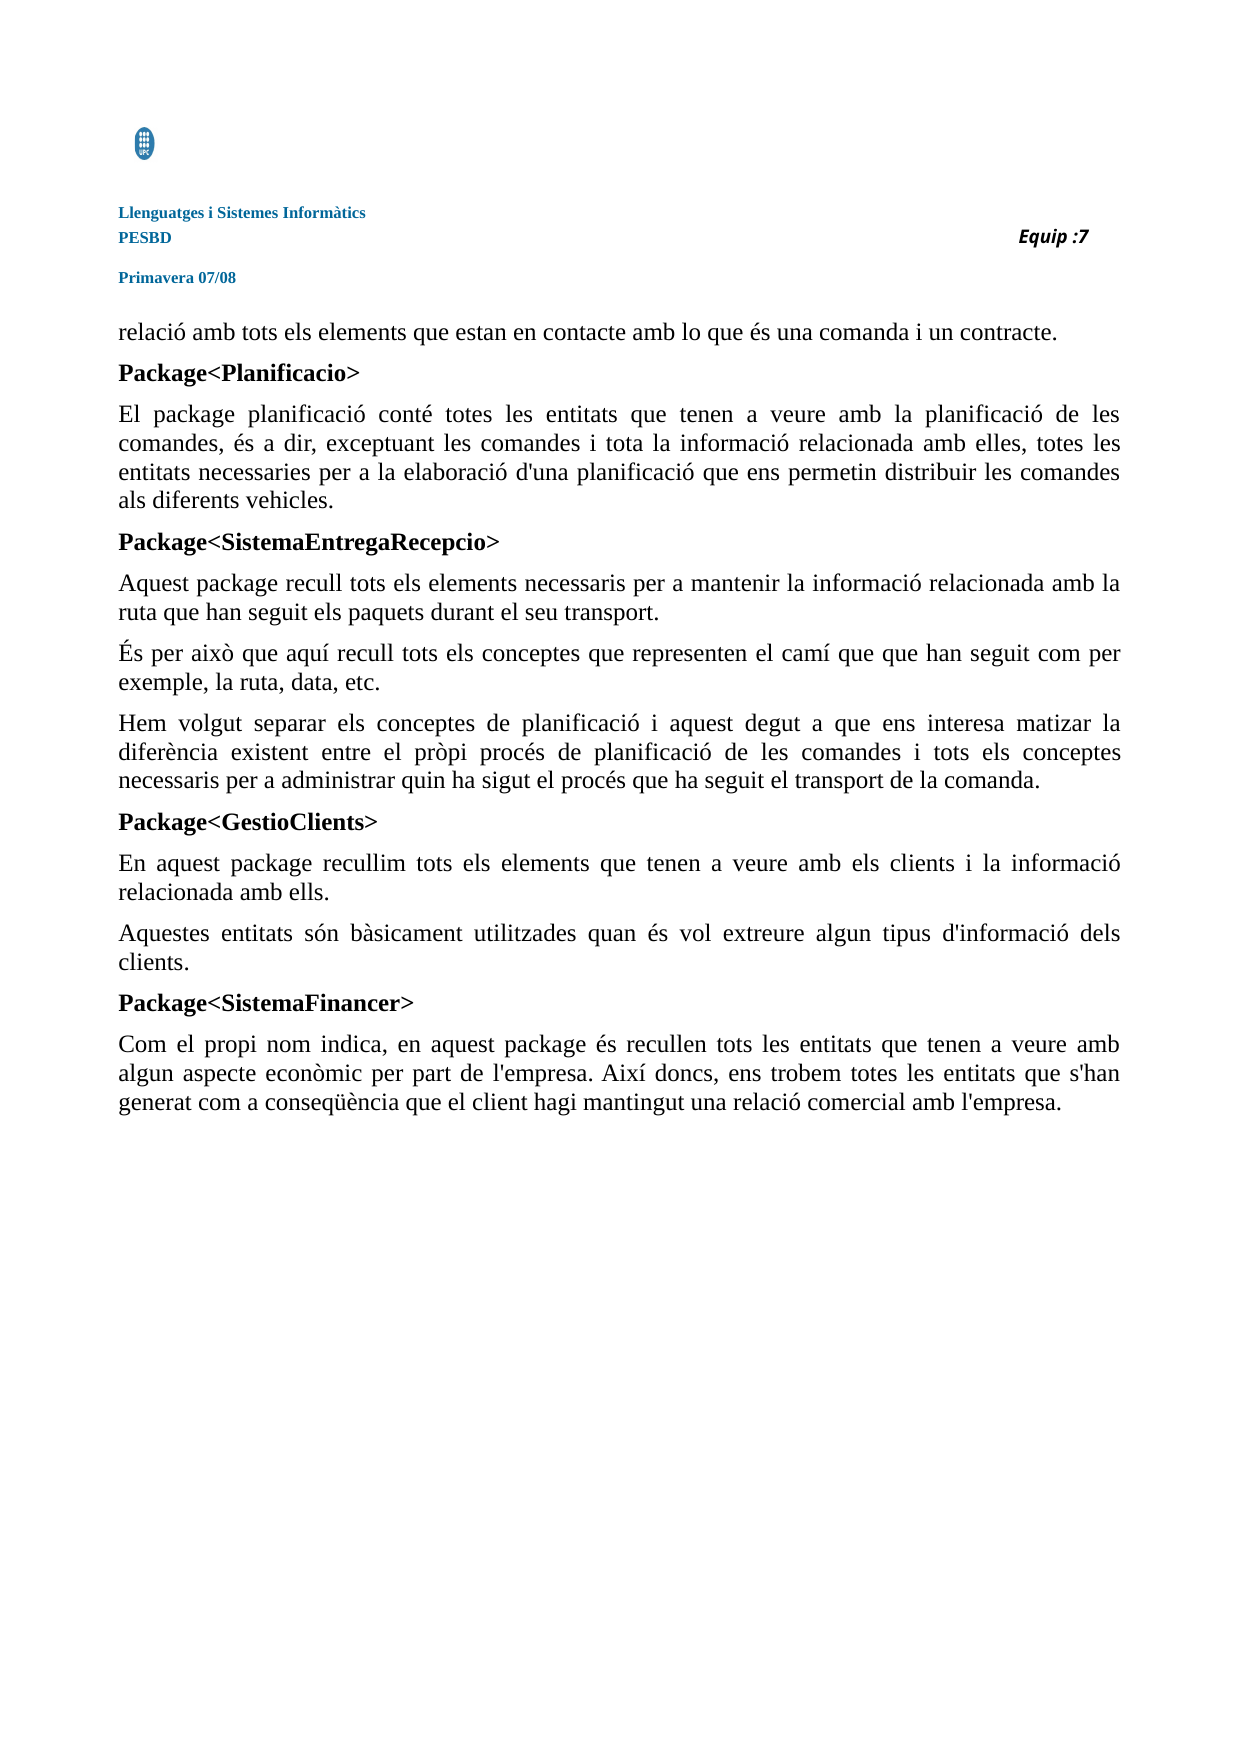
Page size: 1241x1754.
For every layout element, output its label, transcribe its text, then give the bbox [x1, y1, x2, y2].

text Aquestes entitats són bàsicament utilitzades quan és vol extreure algun tipus d'informació dels clients. [118, 918, 1122, 976]
text relació amb tots els elements que estan en contacte amb lo que és una comanda i un contracte. [118, 317, 1122, 346]
text Package<GestioClients> [118, 807, 1122, 836]
text Aquest package recull tots els elements necessaris per a mantenir la informació relacionada amb la ruta que han seguit els paquets durant el seu transport. [118, 568, 1122, 626]
text És per això que aquí recull tots els conceptes que representen el camí que que han seguit com per exemple, la ruta, data, etc. [118, 638, 1122, 696]
text Package<SistemaFinancer> [118, 988, 1122, 1017]
text En aquest package recullim tots els elements que tenen a veure amb els clients i la informació relacionada amb ells. [118, 848, 1122, 906]
text Package<SistemaEntregaRecepcio> [118, 527, 1122, 556]
text El package planificació conté totes les entitats que tenen a veure amb la planificació de les comandes, és a dir, exceptuant les comandes i tota la informació relacionada amb elles, totes les entitats necessaries per a la elaboració d'una planificació que ens permetin distribuir les comandes als diferents vehicles. [118, 399, 1122, 514]
text Hem volgut separar els conceptes de planificació i aquest degut a que ens interesa matizar la diferència existent entre el pròpi procés de planificació de les comandes i tots els conceptes necessaris per a administrar quin ha sigut el procés que ha seguit el transport de la comanda. [118, 708, 1122, 794]
text Package<Planificacio> [118, 358, 1122, 387]
text Com el propi nom indica, en aquest package és recullen tots les entitats que tenen a veure amb algun aspecte econòmic per part de l'empresa. Així doncs, ens trobem totes les entitats que s'han generat com a conseqüència que el client hagi mantingut una relació comercial amb l'empresa. [118, 1029, 1122, 1116]
